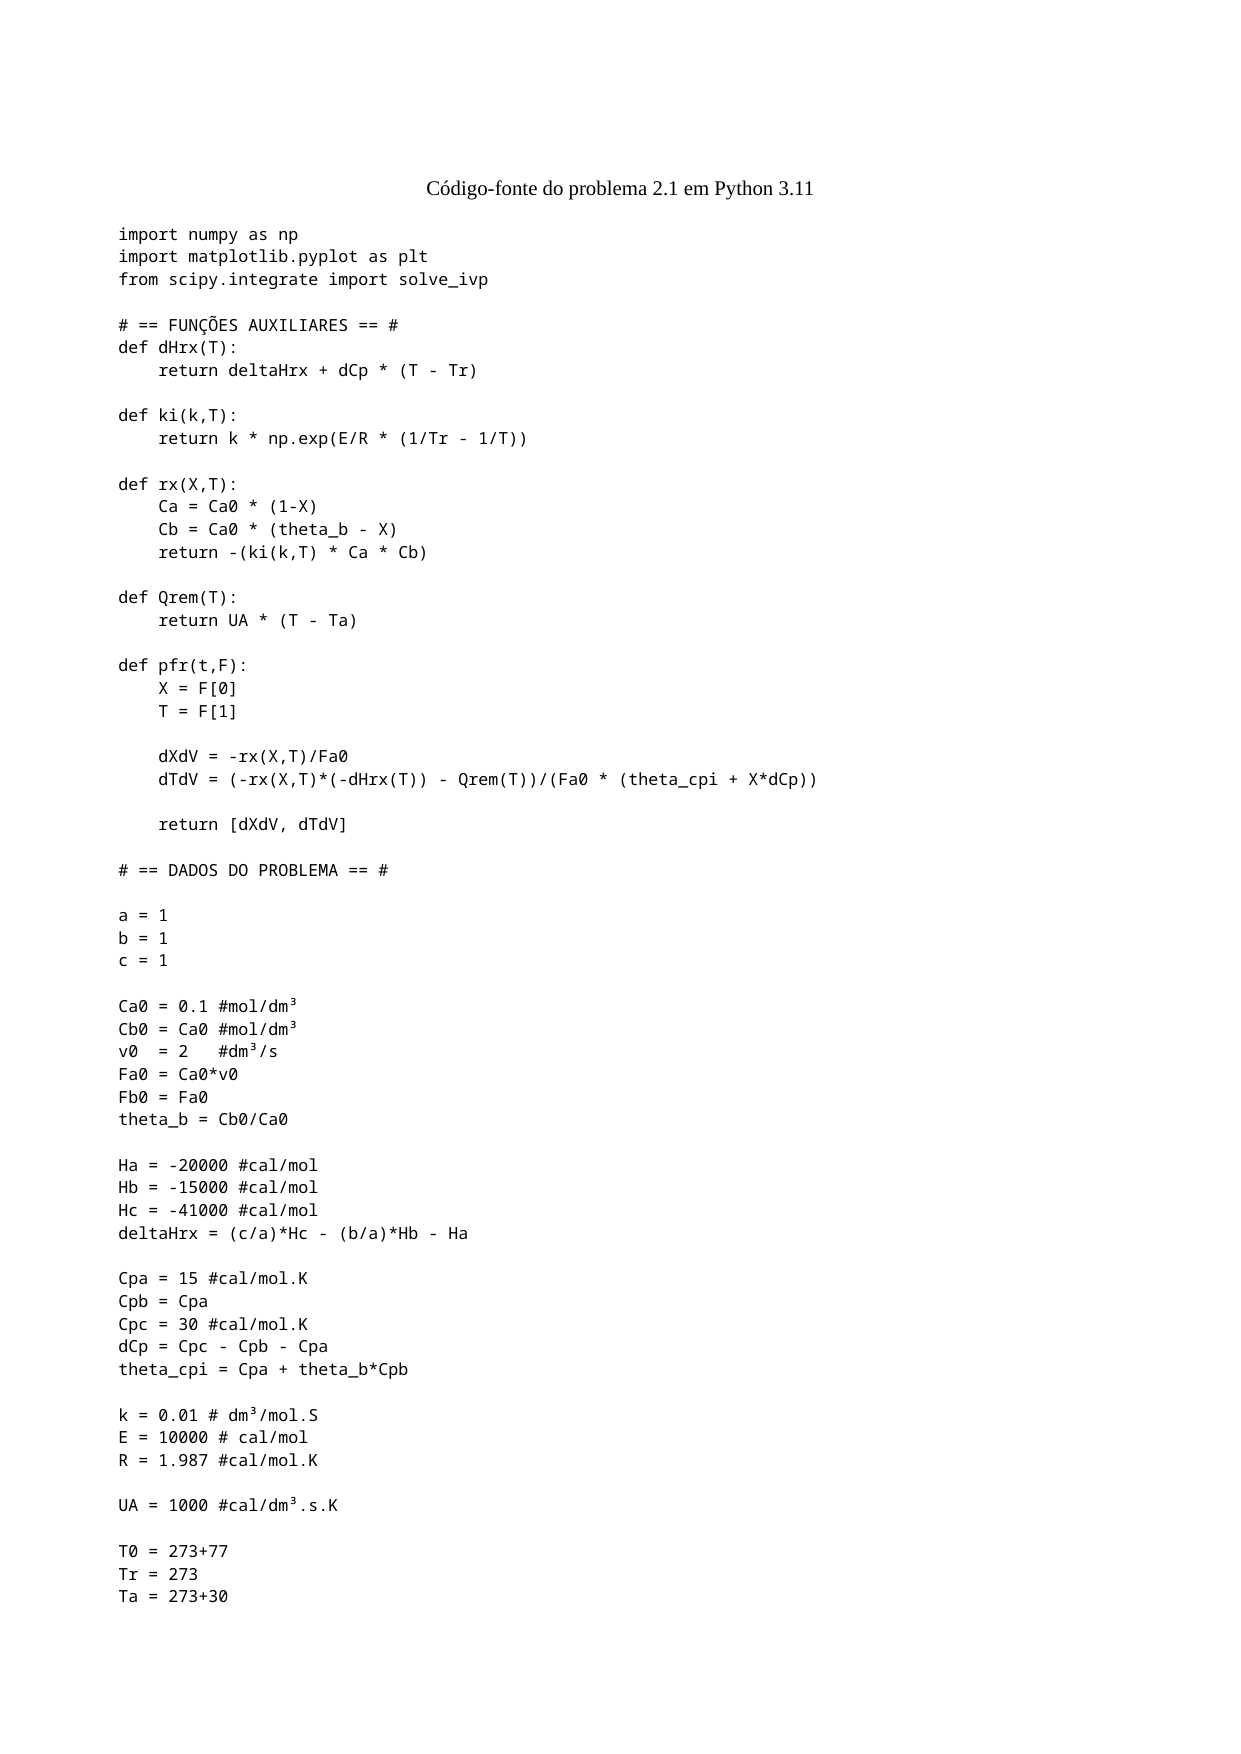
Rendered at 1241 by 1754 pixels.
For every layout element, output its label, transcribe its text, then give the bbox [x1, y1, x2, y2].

text dXdV = -rx(X,T)/Fa0 [118, 745, 1122, 767]
text return UA * (T - Ta) [118, 608, 1122, 631]
text Cb = Ca0 * (theta_b - X) [118, 518, 1122, 540]
text X = F[0] [118, 677, 1122, 699]
text v0 = 2 #dm³/s [118, 1040, 1122, 1063]
text Fa0 = Ca0*v0 [118, 1063, 1122, 1085]
text import numpy as np [118, 222, 1122, 245]
text Código-fonte do problema 2.1 em Python 3.11 [118, 176, 1122, 200]
text return deltaHrx + dCp * (T - Tr) [118, 359, 1122, 381]
text b = 1 [118, 926, 1122, 949]
text Hc = -41000 #cal/mol [118, 1199, 1122, 1222]
text Tr = 273 [118, 1562, 1122, 1585]
text a = 1 [118, 904, 1122, 926]
text Cpc = 30 #cal/mol.K [118, 1312, 1122, 1335]
text dTdV = (-rx(X,T)*(-dHrx(T)) - Qrem(T))/(Fa0 * (theta_cpi + X*dCp)) [118, 767, 1122, 790]
text def Qrem(T): [118, 586, 1122, 608]
text dCp = Cpc - Cpb - Cpa [118, 1335, 1122, 1358]
text Ca0 = 0.1 #mol/dm³ [118, 994, 1122, 1017]
text # == DADOS DO PROBLEMA == # [118, 858, 1122, 881]
text UA = 1000 #cal/dm³.s.K [118, 1494, 1122, 1517]
text R = 1.987 #cal/mol.K [118, 1449, 1122, 1471]
text return [dXdV, dTdV] [118, 813, 1122, 836]
text Cpa = 15 #cal/mol.K [118, 1267, 1122, 1290]
text return -(ki(k,T) * Ca * Cb) [118, 540, 1122, 563]
text def dHrx(T): [118, 336, 1122, 359]
text Ta = 273+30 [118, 1585, 1122, 1608]
text from scipy.integrate import solve_ivp [118, 268, 1122, 291]
text Hb = -15000 #cal/mol [118, 1176, 1122, 1199]
text T = F[1] [118, 699, 1122, 722]
text c = 1 [118, 949, 1122, 972]
text theta_cpi = Cpa + theta_b*Cpb [118, 1358, 1122, 1381]
text deltaHrx = (c/a)*Hc - (b/a)*Hb - Ha [118, 1222, 1122, 1244]
text Cb0 = Ca0 #mol/dm³ [118, 1017, 1122, 1040]
text Ca = Ca0 * (1-X) [118, 495, 1122, 518]
text return k * np.exp(E/R * (1/Tr - 1/T)) [118, 427, 1122, 449]
text theta_b = Cb0/Ca0 [118, 1108, 1122, 1131]
text Fb0 = Fa0 [118, 1085, 1122, 1108]
text Ha = -20000 #cal/mol [118, 1153, 1122, 1176]
text def ki(k,T): [118, 404, 1122, 427]
text import matplotlib.pyplot as plt [118, 245, 1122, 268]
text E = 10000 # cal/mol [118, 1426, 1122, 1449]
text Cpb = Cpa [118, 1290, 1122, 1312]
text def pfr(t,F): [118, 654, 1122, 677]
text k = 0.01 # dm³/mol.S [118, 1403, 1122, 1426]
text # == FUNÇÕES AUXILIARES == # [118, 313, 1122, 336]
text def rx(X,T): [118, 472, 1122, 495]
text T0 = 273+77 [118, 1539, 1122, 1562]
